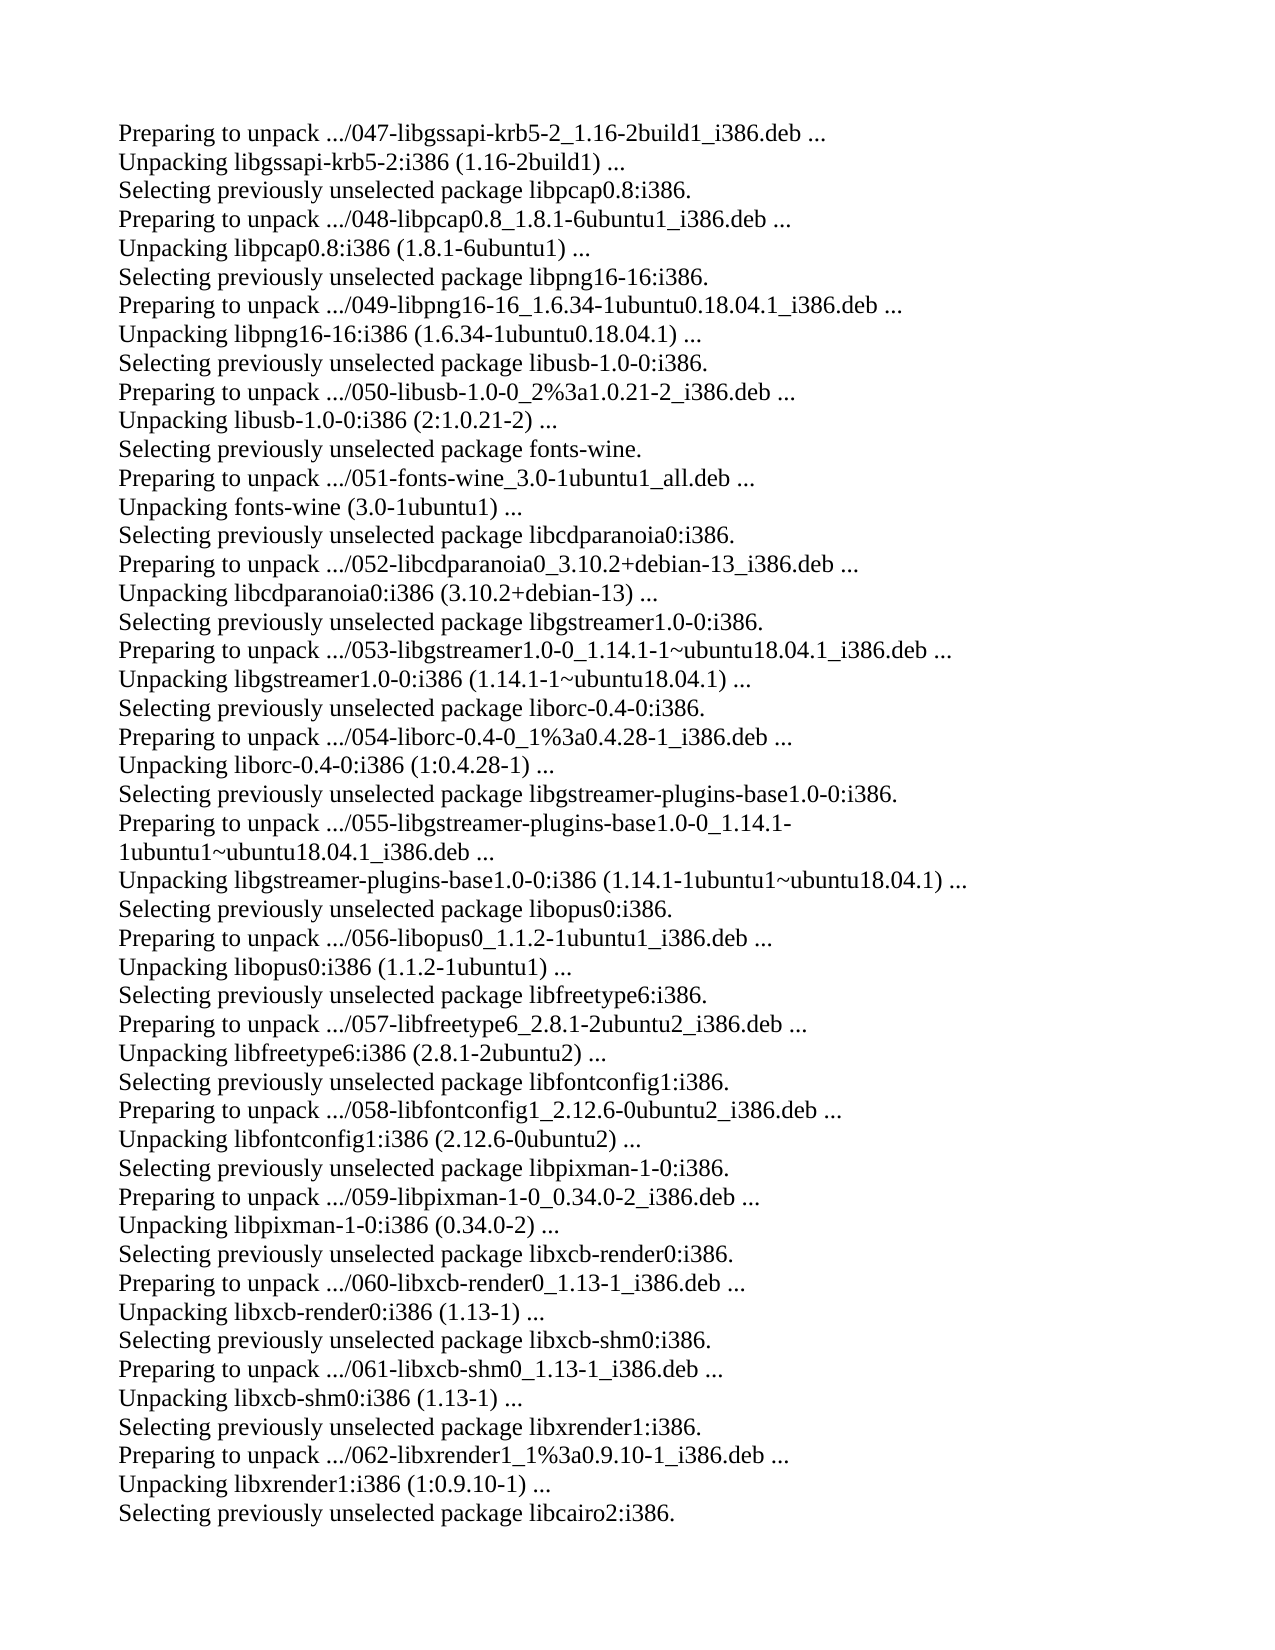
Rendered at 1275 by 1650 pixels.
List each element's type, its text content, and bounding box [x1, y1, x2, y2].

text Selecting previously unselected package libcairo2:i386. [118, 1498, 1157, 1527]
text Preparing to unpack .../054-liborc-0.4-0_1%3a0.4.28-1_i386.deb ... [118, 722, 1157, 751]
text Selecting previously unselected package libpng16-16:i386. [118, 262, 1157, 291]
text Unpacking libgstreamer1.0-0:i386 (1.14.1-1~ubuntu18.04.1) ... [118, 664, 1157, 693]
text Preparing to unpack .../048-libpcap0.8_1.8.1-6ubuntu1_i386.deb ... [118, 204, 1157, 233]
text Selecting previously unselected package fonts-wine. [118, 434, 1157, 463]
text Unpacking libgstreamer-plugins-base1.0-0:i386 (1.14.1-1ubuntu1~ubuntu18.04.1) ... [118, 866, 1157, 894]
text Unpacking libxcb-render0:i386 (1.13-1) ... [118, 1297, 1157, 1326]
text Preparing to unpack .../049-libpng16-16_1.6.34-1ubuntu0.18.04.1_i386.deb ... [118, 291, 1157, 319]
text Unpacking libopus0:i386 (1.1.2-1ubuntu1) ... [118, 952, 1157, 981]
text Selecting previously unselected package libxcb-render0:i386. [118, 1239, 1157, 1268]
text Unpacking libxrender1:i386 (1:0.9.10-1) ... [118, 1469, 1157, 1498]
text Preparing to unpack .../058-libfontconfig1_2.12.6-0ubuntu2_i386.deb ... [118, 1096, 1157, 1124]
text Unpacking libgssapi-krb5-2:i386 (1.16-2build1) ... [118, 147, 1157, 176]
text Unpacking libusb-1.0-0:i386 (2:1.0.21-2) ... [118, 406, 1157, 434]
text Preparing to unpack .../062-libxrender1_1%3a0.9.10-1_i386.deb ... [118, 1441, 1157, 1469]
text Selecting previously unselected package libpcap0.8:i386. [118, 176, 1157, 204]
text Selecting previously unselected package libxcb-shm0:i386. [118, 1326, 1157, 1354]
text Selecting previously unselected package libusb-1.0-0:i386. [118, 348, 1157, 377]
text Selecting previously unselected package liborc-0.4-0:i386. [118, 693, 1157, 722]
text Selecting previously unselected package libgstreamer1.0-0:i386. [118, 607, 1157, 636]
text Preparing to unpack .../052-libcdparanoia0_3.10.2+debian-13_i386.deb ... [118, 549, 1157, 578]
text Unpacking libcdparanoia0:i386 (3.10.2+debian-13) ... [118, 578, 1157, 607]
text Unpacking liborc-0.4-0:i386 (1:0.4.28-1) ... [118, 751, 1157, 779]
text Selecting previously unselected package libpixman-1-0:i386. [118, 1153, 1157, 1182]
text Preparing to unpack .../051-fonts-wine_3.0-1ubuntu1_all.deb ... [118, 463, 1157, 492]
text Preparing to unpack .../050-libusb-1.0-0_2%3a1.0.21-2_i386.deb ... [118, 377, 1157, 406]
text Selecting previously unselected package libcdparanoia0:i386. [118, 521, 1157, 549]
text Unpacking libfreetype6:i386 (2.8.1-2ubuntu2) ... [118, 1038, 1157, 1067]
text Unpacking fonts-wine (3.0-1ubuntu1) ... [118, 492, 1157, 521]
text Selecting previously unselected package libxrender1:i386. [118, 1412, 1157, 1441]
text Preparing to unpack .../055-libgstreamer-plugins-base1.0-0_1.14.1-1ubuntu1~ubuntu18.04.1_i386.deb ... [118, 808, 1157, 866]
text Preparing to unpack .../059-libpixman-1-0_0.34.0-2_i386.deb ... [118, 1182, 1157, 1211]
text Selecting previously unselected package libfontconfig1:i386. [118, 1067, 1157, 1096]
text Unpacking libfontconfig1:i386 (2.12.6-0ubuntu2) ... [118, 1124, 1157, 1153]
text Preparing to unpack .../060-libxcb-render0_1.13-1_i386.deb ... [118, 1268, 1157, 1297]
text Unpacking libpcap0.8:i386 (1.8.1-6ubuntu1) ... [118, 233, 1157, 262]
text Preparing to unpack .../053-libgstreamer1.0-0_1.14.1-1~ubuntu18.04.1_i386.deb ... [118, 636, 1157, 664]
text Unpacking libpixman-1-0:i386 (0.34.0-2) ... [118, 1211, 1157, 1239]
text Selecting previously unselected package libopus0:i386. [118, 894, 1157, 923]
text Preparing to unpack .../056-libopus0_1.1.2-1ubuntu1_i386.deb ... [118, 923, 1157, 952]
text Preparing to unpack .../047-libgssapi-krb5-2_1.16-2build1_i386.deb ... [118, 118, 1157, 147]
text Preparing to unpack .../061-libxcb-shm0_1.13-1_i386.deb ... [118, 1354, 1157, 1383]
text Selecting previously unselected package libgstreamer-plugins-base1.0-0:i386. [118, 779, 1157, 808]
text Selecting previously unselected package libfreetype6:i386. [118, 981, 1157, 1009]
text Unpacking libpng16-16:i386 (1.6.34-1ubuntu0.18.04.1) ... [118, 319, 1157, 348]
text Unpacking libxcb-shm0:i386 (1.13-1) ... [118, 1383, 1157, 1412]
text Preparing to unpack .../057-libfreetype6_2.8.1-2ubuntu2_i386.deb ... [118, 1009, 1157, 1038]
